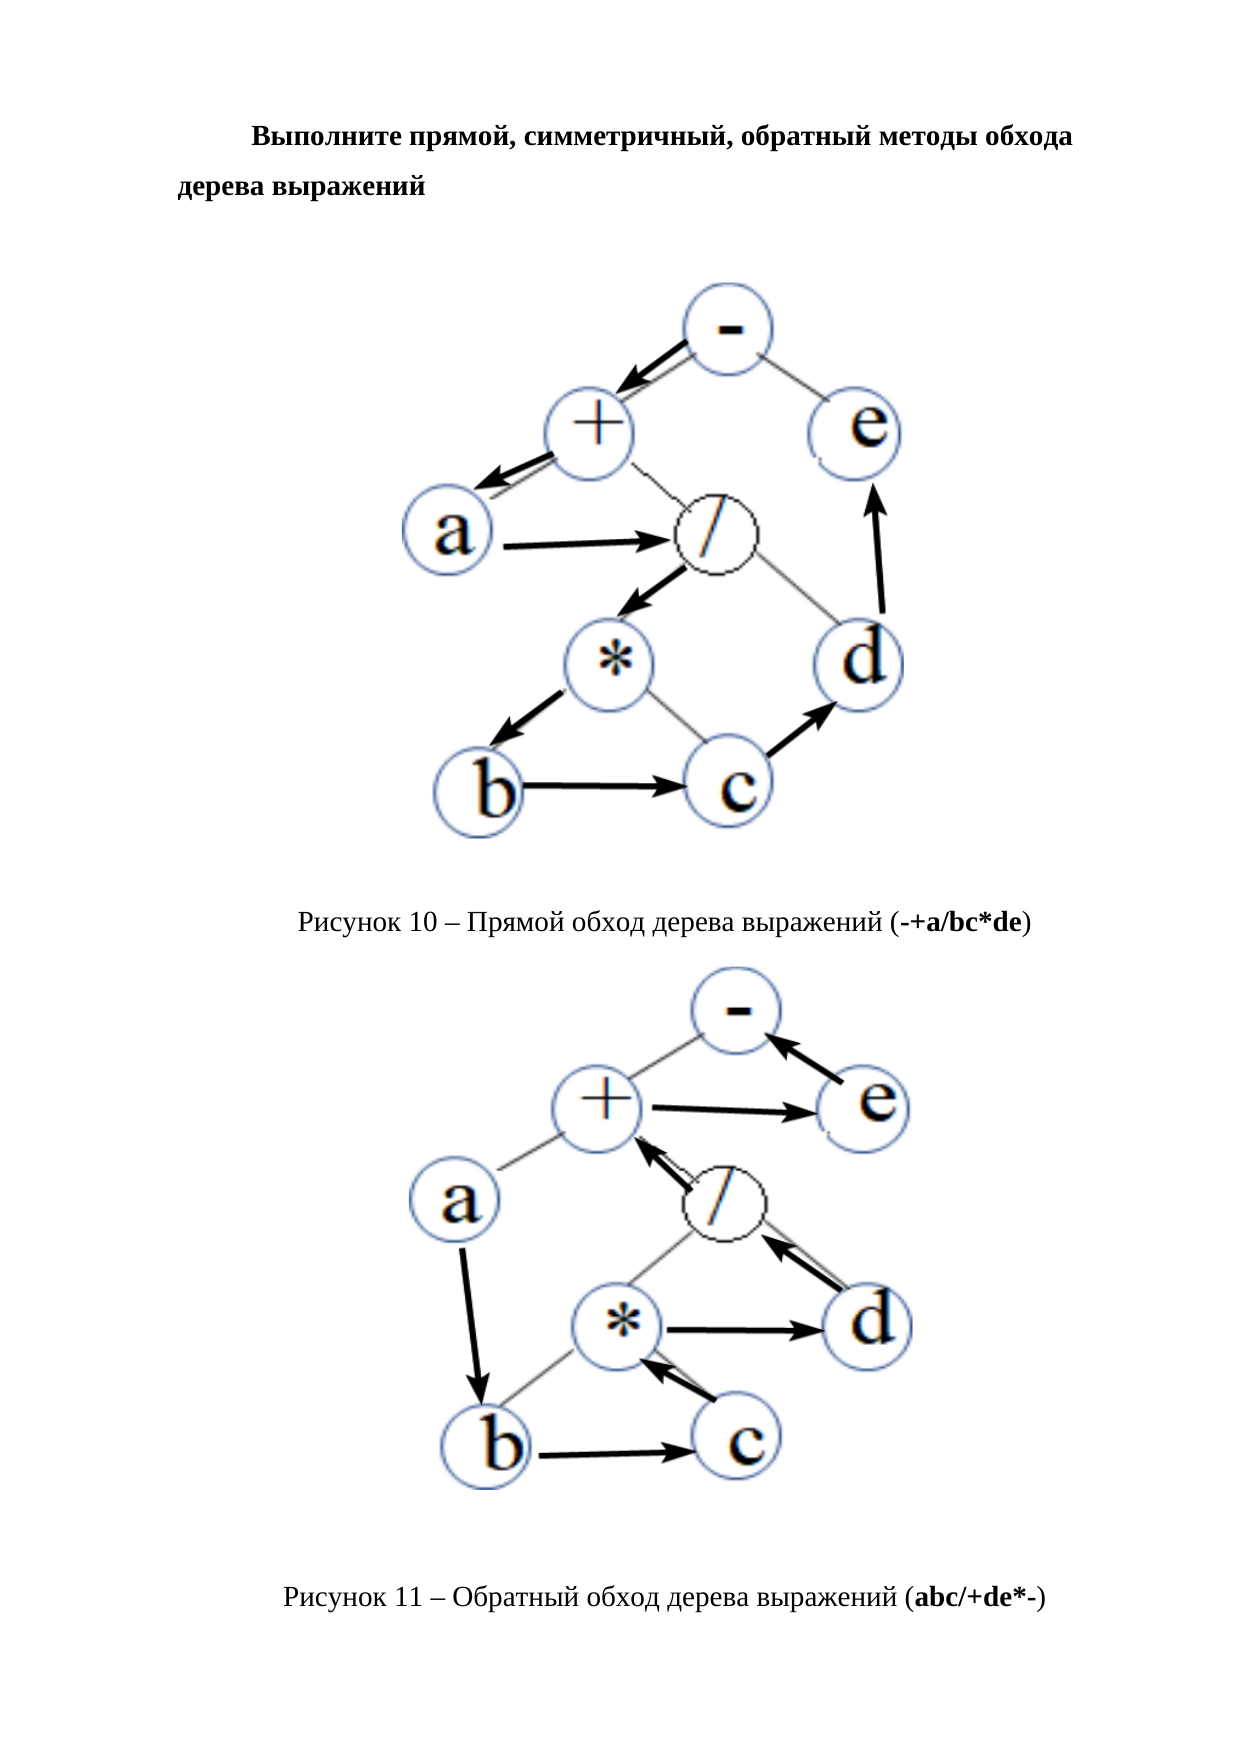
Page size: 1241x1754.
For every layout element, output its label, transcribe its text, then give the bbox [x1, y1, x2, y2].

text Рисунок 10 – Прямой обход дерева выражений (-+a/bc*de) [177, 904, 1152, 938]
picture [221, 269, 1108, 888]
list Выполните прямой, симметричный, обратный методы обхода дерева выражений [177, 118, 1152, 202]
text Рисунок 11 – Обратный обход дерева выражений (abc/+de*-) [177, 1579, 1152, 1613]
picture [264, 955, 1064, 1563]
